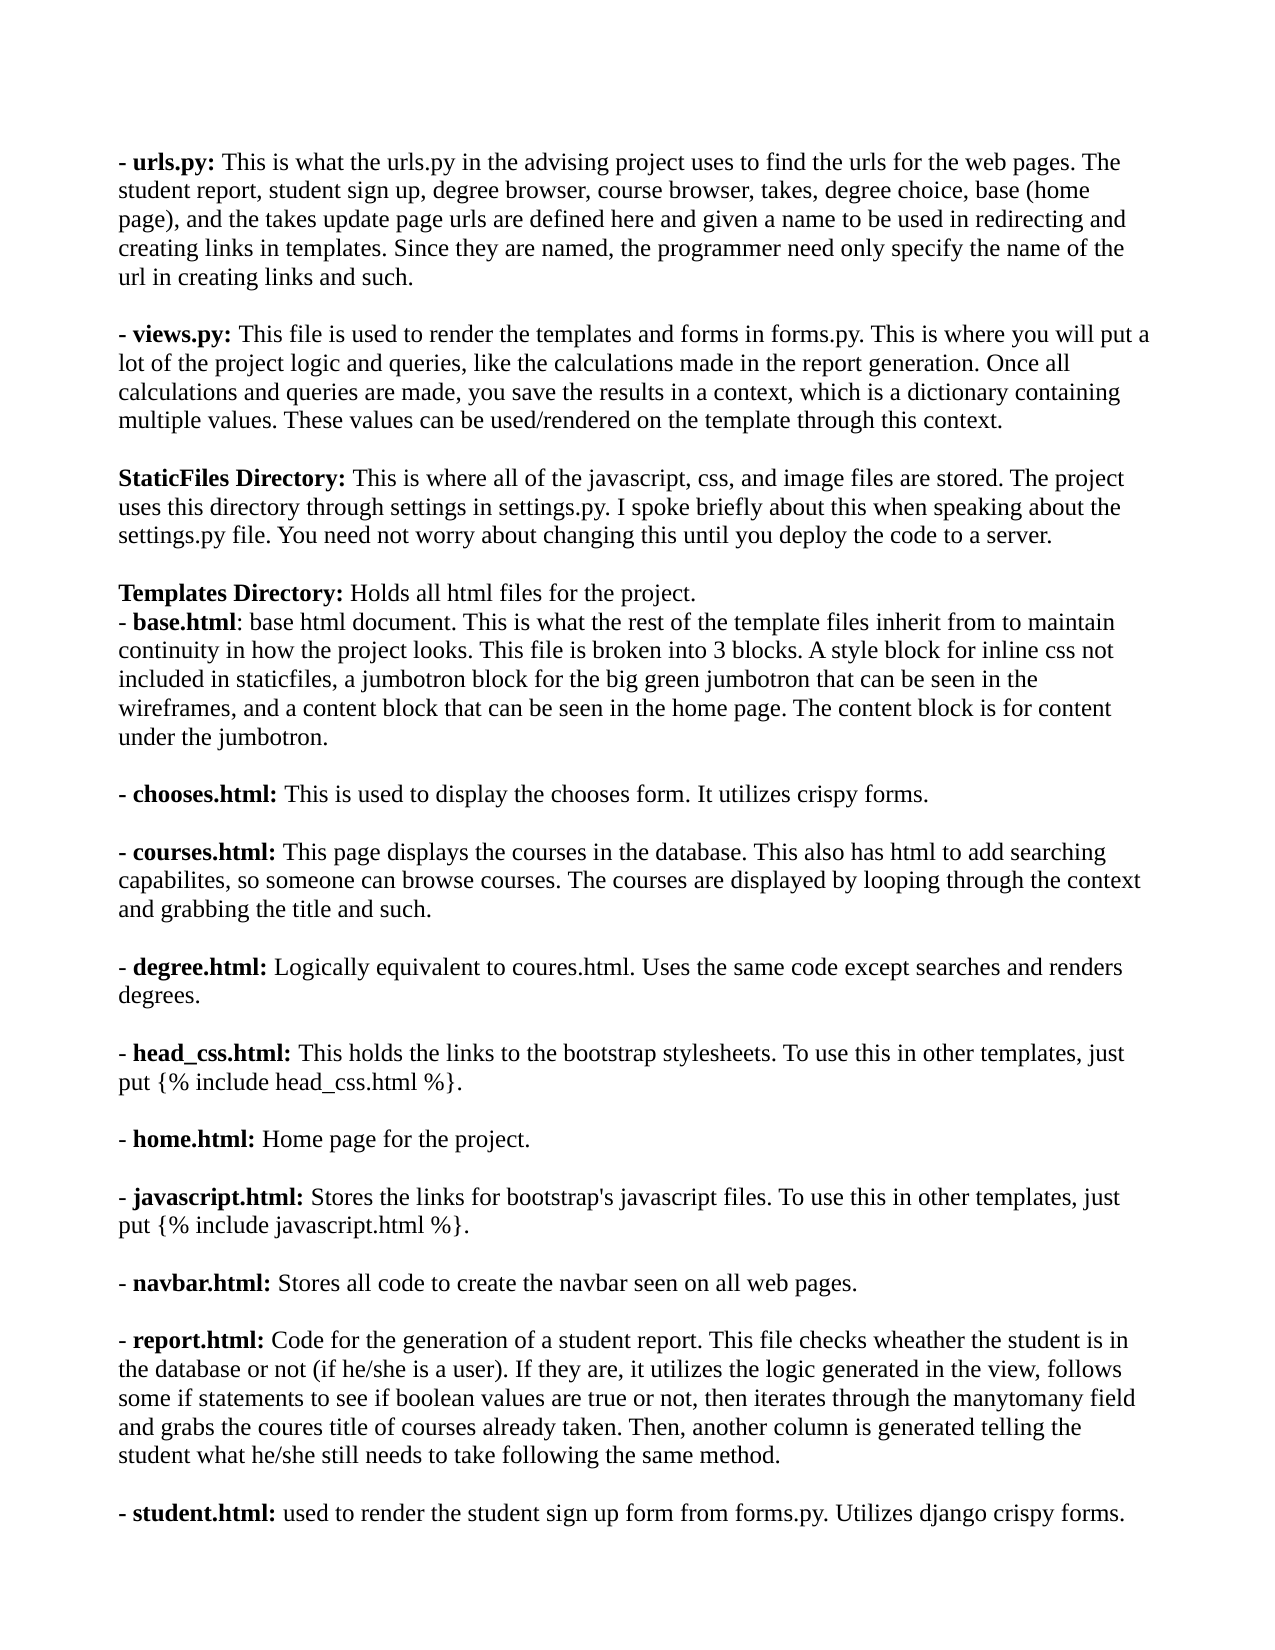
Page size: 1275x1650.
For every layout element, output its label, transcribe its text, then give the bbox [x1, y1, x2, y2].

text - urls.py: This is what the urls.py in the advising project uses to find the urls for the web pages. The student report, student sign up, degree browser, course browser, takes, degree choice, base (home page), and the takes update page urls are defined here and given a name to be used in redirecting and creating links in templates. Since they are named, the programmer need only specify the name of the url in creating links and such. [118, 147, 1157, 291]
text - javascript.html: Stores the links for bootstrap's javascript files. To use this in other templates, just put {% include javascript.html %}. [118, 1182, 1157, 1239]
text - views.py: This file is used to render the templates and forms in forms.py. This is where you will put a lot of the project logic and queries, like the calculations made in the report generation. Once all calculations and queries are made, you save the results in a context, which is a dictionary containing multiple values. These values can be used/rendered on the template through this context. [118, 319, 1157, 434]
text - student.html: used to render the student sign up form from forms.py. Utilizes django crispy forms. [118, 1498, 1157, 1527]
text - degree.html: Logically equivalent to coures.html. Uses the same code except searches and renders degrees. [118, 952, 1157, 1009]
text - base.html: base html document. This is what the rest of the template files inherit from to maintain continuity in how the project looks. This file is broken into 3 blocks. A style block for inline css not included in staticfiles, a jumbotron block for the big green jumbotron that can be seen in the wireframes, and a content block that can be seen in the home page. The content block is for content under the jumbotron. [118, 607, 1157, 751]
text - report.html: Code for the generation of a student report. This file checks wheather the student is in the database or not (if he/she is a user). If they are, it utilizes the logic generated in the view, follows some if statements to see if boolean values are true or not, then iterates through the manytomany field and grabs the coures title of courses already taken. Then, another column is generated telling the student what he/she still needs to take following the same method. [118, 1326, 1157, 1469]
text StaticFiles Directory: This is where all of the javascript, css, and image files are stored. The project uses this directory through settings in settings.py. I spoke briefly about this when speaking about the settings.py file. You need not worry about changing this until you deploy the code to a server. [118, 463, 1157, 549]
text Templates Directory: Holds all html files for the project. [118, 578, 1157, 607]
text - chooses.html: This is used to display the chooses form. It utilizes crispy forms. [118, 779, 1157, 808]
text - courses.html: This page displays the courses in the database. This also has html to add searching capabilites, so someone can browse courses. The courses are displayed by looping through the context and grabbing the title and such. [118, 837, 1157, 923]
text - head_css.html: This holds the links to the bootstrap stylesheets. To use this in other templates, just put {% include head_css.html %}. [118, 1038, 1157, 1096]
text - navbar.html: Stores all code to create the navbar seen on all web pages. [118, 1268, 1157, 1297]
text - home.html: Home page for the project. [118, 1124, 1157, 1153]
